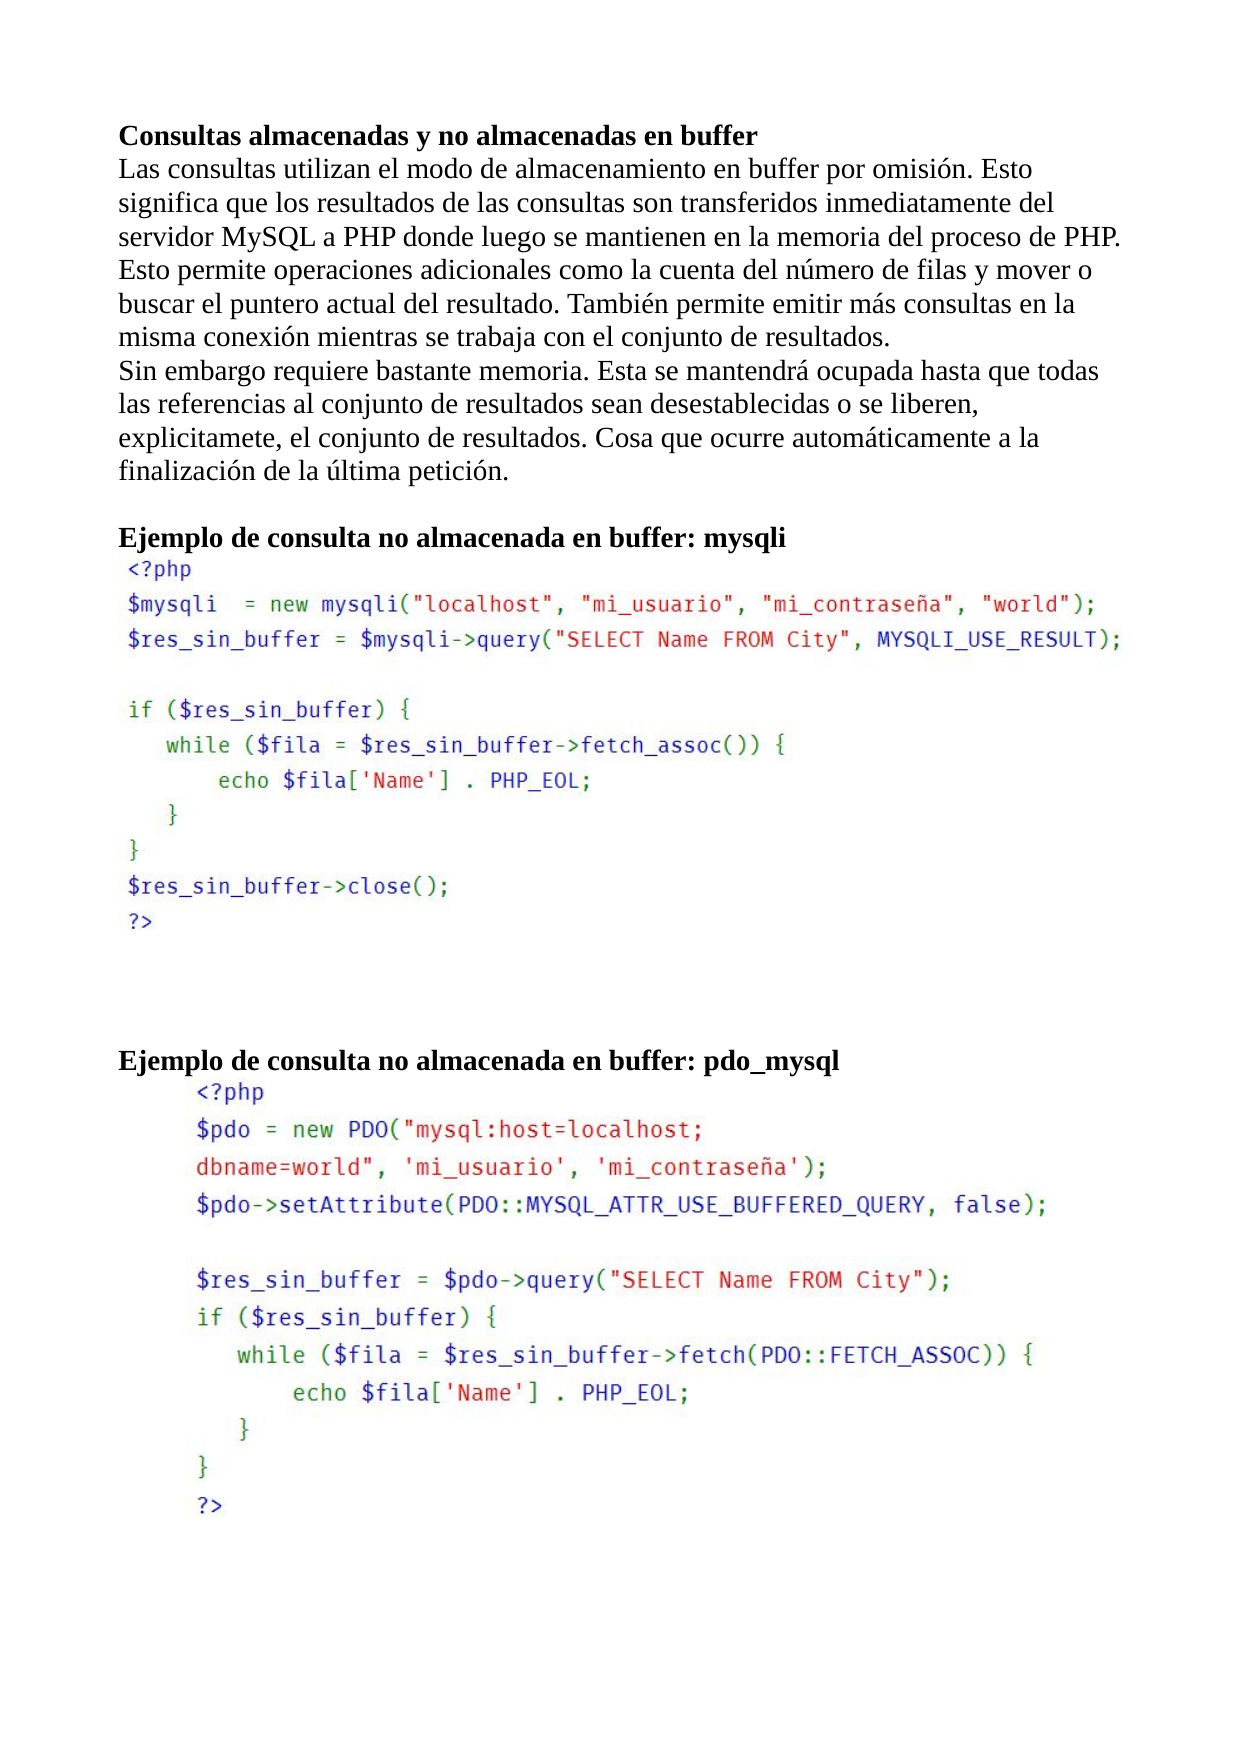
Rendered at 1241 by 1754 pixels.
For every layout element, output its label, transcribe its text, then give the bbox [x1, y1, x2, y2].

text Sin embargo requiere bastante memoria. Esta se mantendrá ocupada hasta que todas las referencias al conjunto de resultados sean desestablecidas o se liberen, explicitamete, el conjunto de resultados. Cosa que ocurre automáticamente a la finalización de la última petición. [118, 353, 1122, 487]
table_cell Ejemplo de consulta no almacenada en buffer: pdo_mysql [118, 976, 1122, 1554]
table_header Ejemplo de consulta no almacenada en buffer: mysqli [118, 521, 1122, 554]
picture [186, 1077, 1054, 1521]
picture [118, 554, 1123, 943]
table_cell [118, 1554, 1122, 1621]
text Consultas almacenadas y no almacenadas en buffer [118, 118, 1122, 152]
table_header [118, 943, 1122, 976]
text Las consultas utilizan el modo de almacenamiento en buffer por omisión. Esto significa que los resultados de las consultas son transferidos inmediatamente del servidor MySQL a PHP donde luego se mantienen en la memoria del proceso de PHP. Esto permite operaciones adicionales como la cuenta del número de filas y mover o buscar el puntero actual del resultado. También permite emitir más consultas en la misma conexión mientras se trabaja con el conjunto de resultados. [118, 152, 1122, 353]
